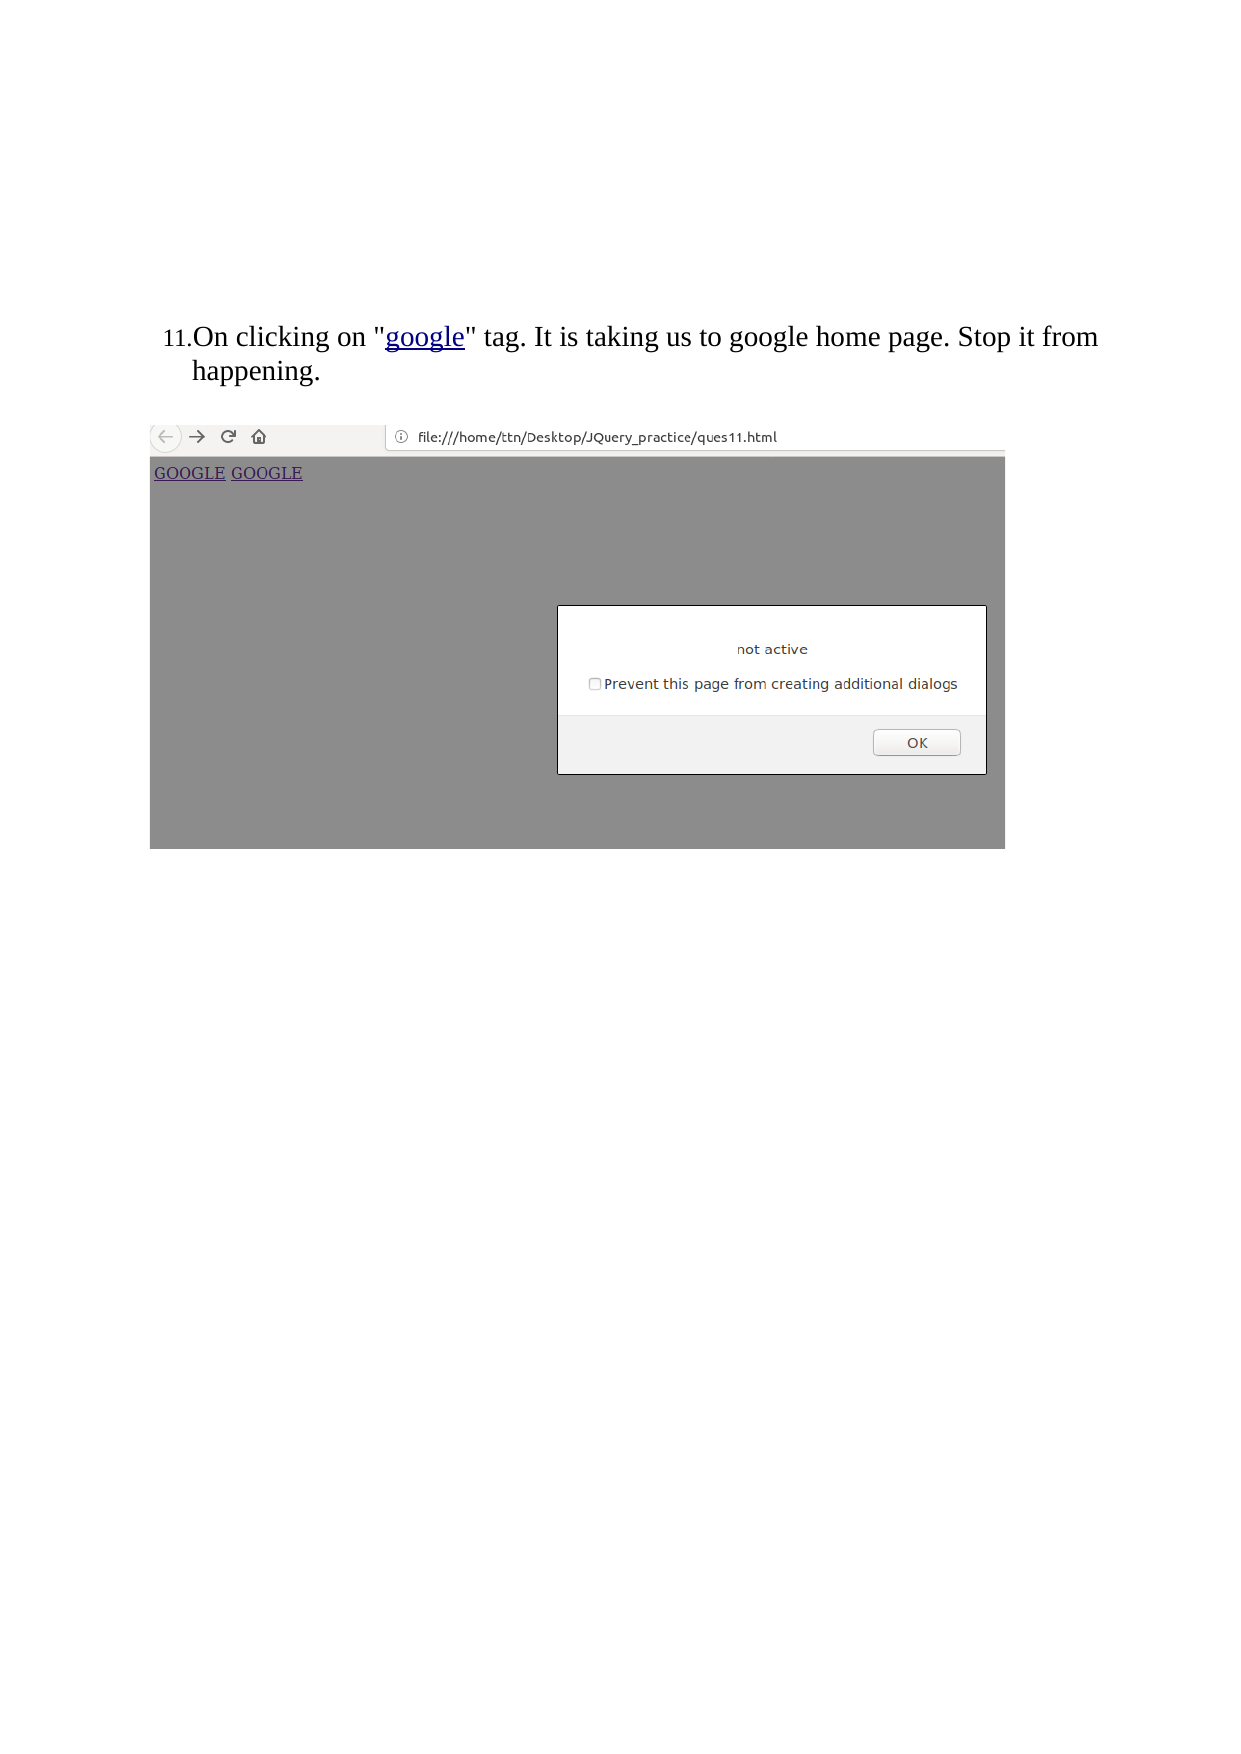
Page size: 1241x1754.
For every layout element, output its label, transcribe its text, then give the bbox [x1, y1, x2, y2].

picture [149, 425, 1005, 849]
list On clicking on "google" tag. It is taking us to google home page. Stop it from happening. [162, 319, 1122, 386]
